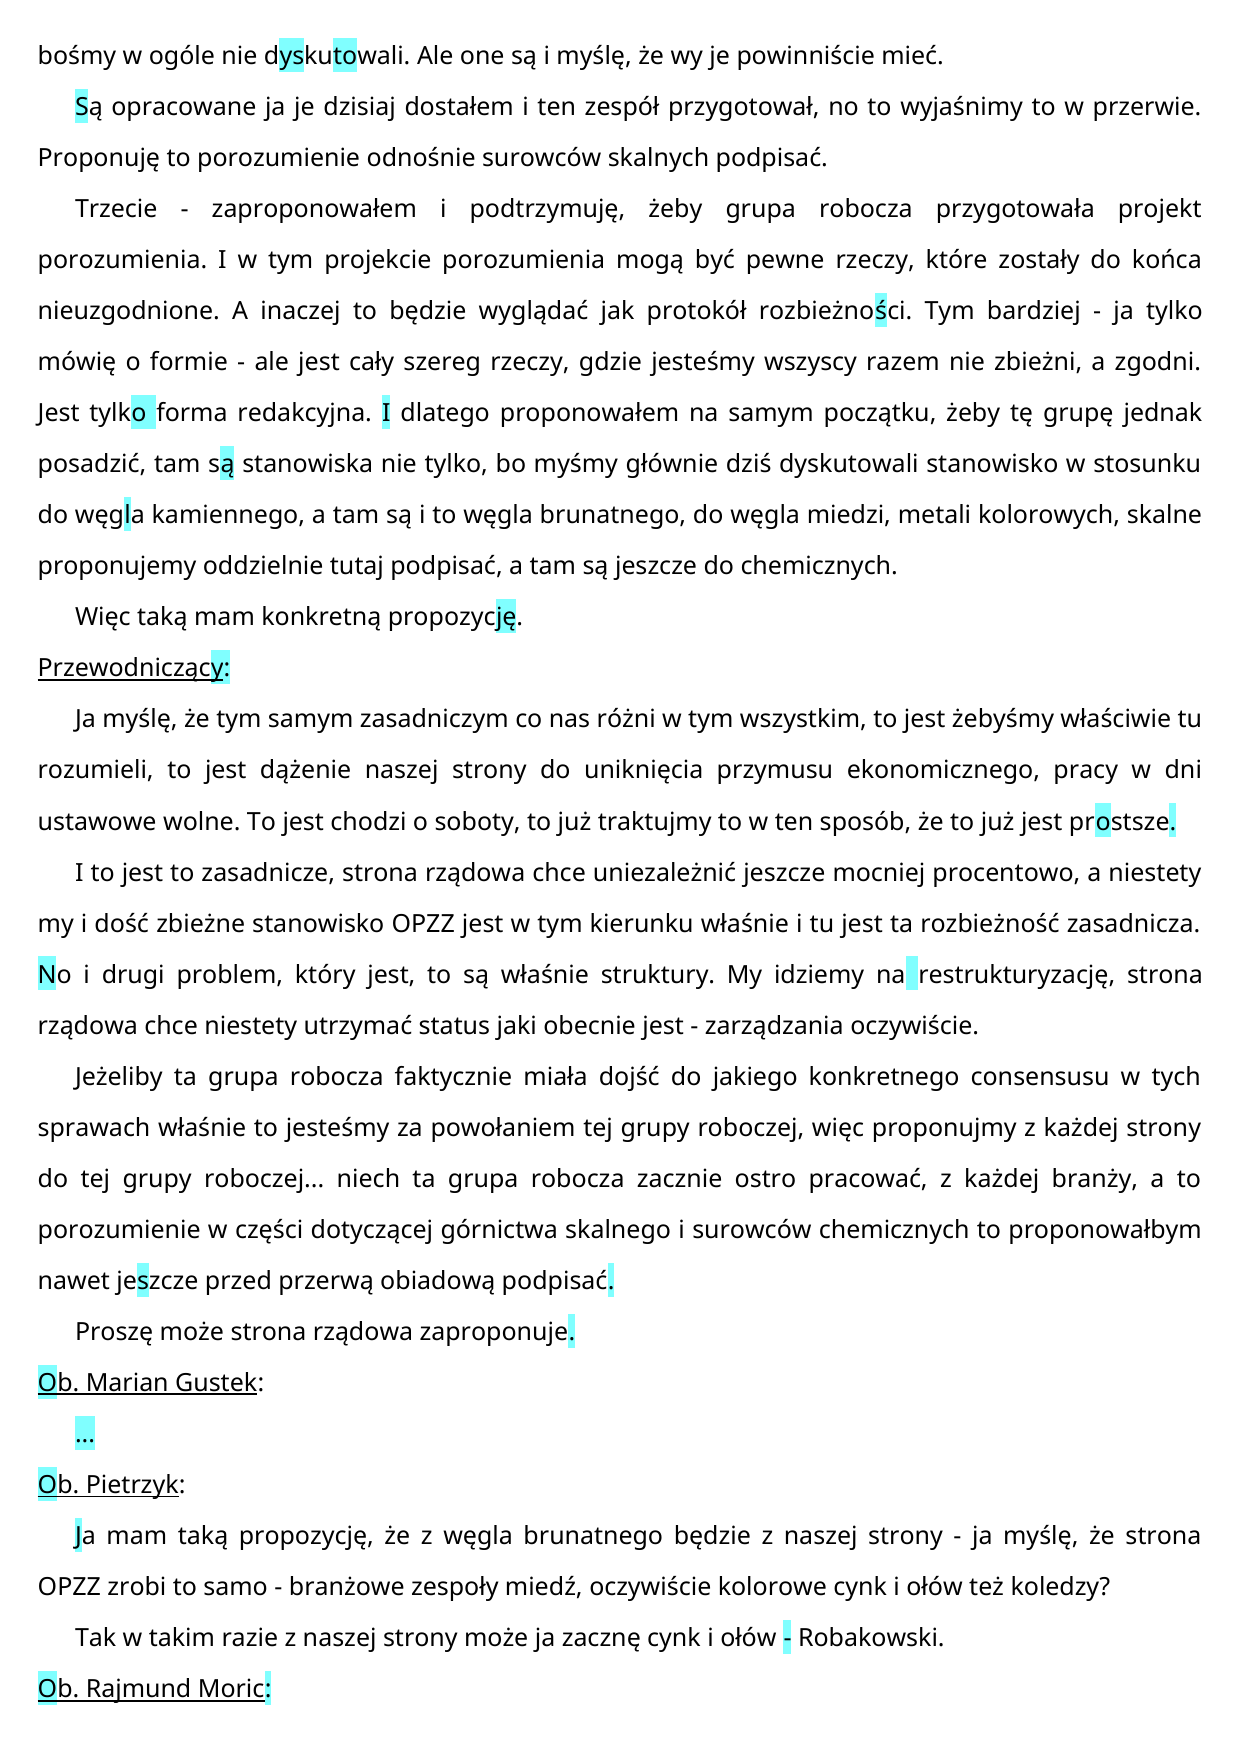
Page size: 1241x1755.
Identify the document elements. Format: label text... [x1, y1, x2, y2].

text Są opracowane ja je dzisiaj dostałem i ten zespół przygotował, no to wyjaśnimy to w przerwie. Proponuję to porozumienie odnośnie surowców skalnych podpisać. [37, 88, 1203, 174]
text Ob. Pietrzyk: [37, 1467, 1203, 1501]
text Ja myślę, że tym samym zasadniczym co nas różni w tym wszystkim, to jest żebyśmy właściwie tu rozumieli, to jest dążenie naszej strony do uniknięcia przymusu ekonomicznego, pracy w dni ustawowe wolne. To jest chodzi o soboty, to już traktujmy to w ten sposób, że to już jest prostsze. [37, 701, 1203, 837]
text Trzecie - zaproponowałem i podtrzymuję, żeby grupa robocza przygotowała projekt porozumienia. I w tym projekcie porozumienia mogą być pewne rzeczy, które zostały do końca nieuzgodnione. A inaczej to będzie wyglądać jak protokół rozbieżności. Tym bardziej - ja tylko mówię o formie - ale jest cały szereg rzeczy, gdzie jesteśmy wszyscy razem nie zbieżni, a zgodni. Jest tylko forma redakcyjna. I dlatego proponowałem na samym początku, żeby tę grupę jednak posadzić, tam są stanowiska nie tylko, bo myśmy głównie dziś dyskutowali stanowisko w stosunku do węgla kamiennego, a tam są i to węgla brunatnego, do węgla miedzi, metali kolorowych, skalne proponujemy oddzielnie tutaj podpisać, a tam są jeszcze do chemicznych. [37, 191, 1203, 582]
text bośmy w ogóle nie dyskutowali. Ale one są i myślę, że wy je powinniście mieć. [37, 37, 1203, 72]
text Proszę może strona rządowa zaproponuje. [37, 1313, 1203, 1348]
text Tak w takim razie z naszej strony może ja zacznę cynk i ołów - Robakowski. [37, 1620, 1203, 1654]
text ... [37, 1416, 1203, 1450]
text Ob. Marian Gustek: [37, 1364, 1203, 1399]
text Ob. Rajmund Moric: [37, 1671, 1203, 1705]
text Więc taką mam konkretną propozycję. [37, 599, 1203, 633]
text Przewodniczący: [37, 650, 1203, 684]
text Jeżeliby ta grupa robocza faktycznie miała dojść do jakiego konkretnego consensusu w tych sprawach właśnie to jesteśmy za powołaniem tej grupy roboczej, więc proponujmy z każdej strony do tej grupy roboczej... niech ta grupa robocza zacznie ostro pracować, z każdej branży, a to porozumienie w części dotyczącej górnictwa skalnego i surowców chemicznych to proponowałbym nawet jeszcze przed przerwą obiadową podpisać. [37, 1058, 1203, 1297]
text Ja mam taką propozycję, że z węgla brunatnego będzie z naszej strony - ja myślę, że strona OPZZ zrobi to samo - branżowe zespoły miedź, oczywiście kolorowe cynk i ołów też koledzy? [37, 1518, 1203, 1603]
text I to jest to zasadnicze, strona rządowa chce uniezależnić jeszcze mocniej procentowo, a niestety my i dość zbieżne stanowisko OPZZ jest w tym kierunku właśnie i tu jest ta rozbieżność zasadnicza. No i drugi problem, który jest, to są właśnie struktury. My idziemy na restrukturyzację, strona rządowa chce niestety utrzymać status jaki obecnie jest - zarządzania oczywiście. [37, 854, 1203, 1041]
